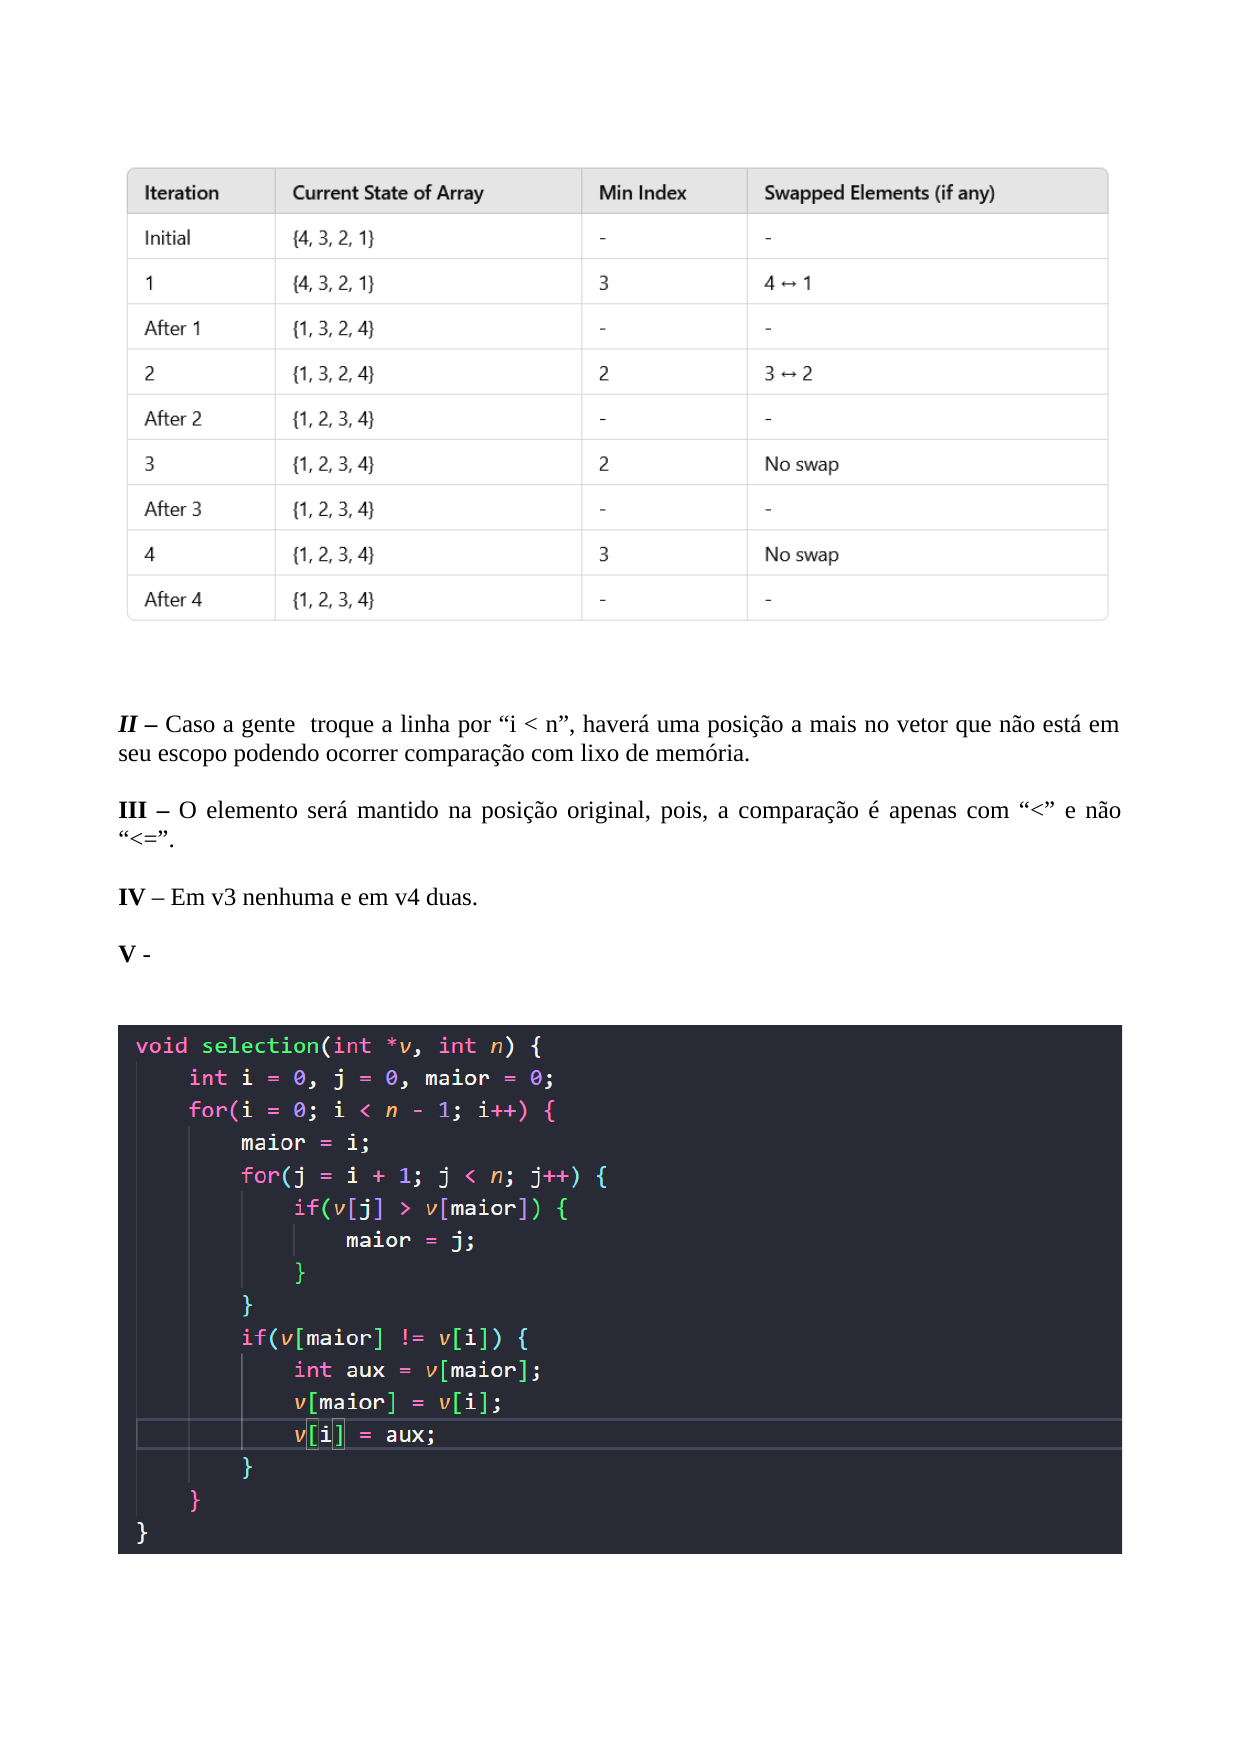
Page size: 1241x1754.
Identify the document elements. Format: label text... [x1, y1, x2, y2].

text III – O elemento será mantido na posição original, pois, a comparação é apenas com “<” e não “<=”. [118, 795, 1122, 853]
text V - [118, 939, 1122, 968]
text II – Caso a gente troque a linha por “i < n”, haverá uma posição a mais no vetor que não está em seu escopo podendo ocorrer comparação com lixo de memória. [118, 709, 1122, 767]
text IV – Em v3 nenhuma e em v4 duas. [118, 882, 1122, 910]
picture [118, 161, 1123, 623]
picture [118, 1025, 1123, 1554]
